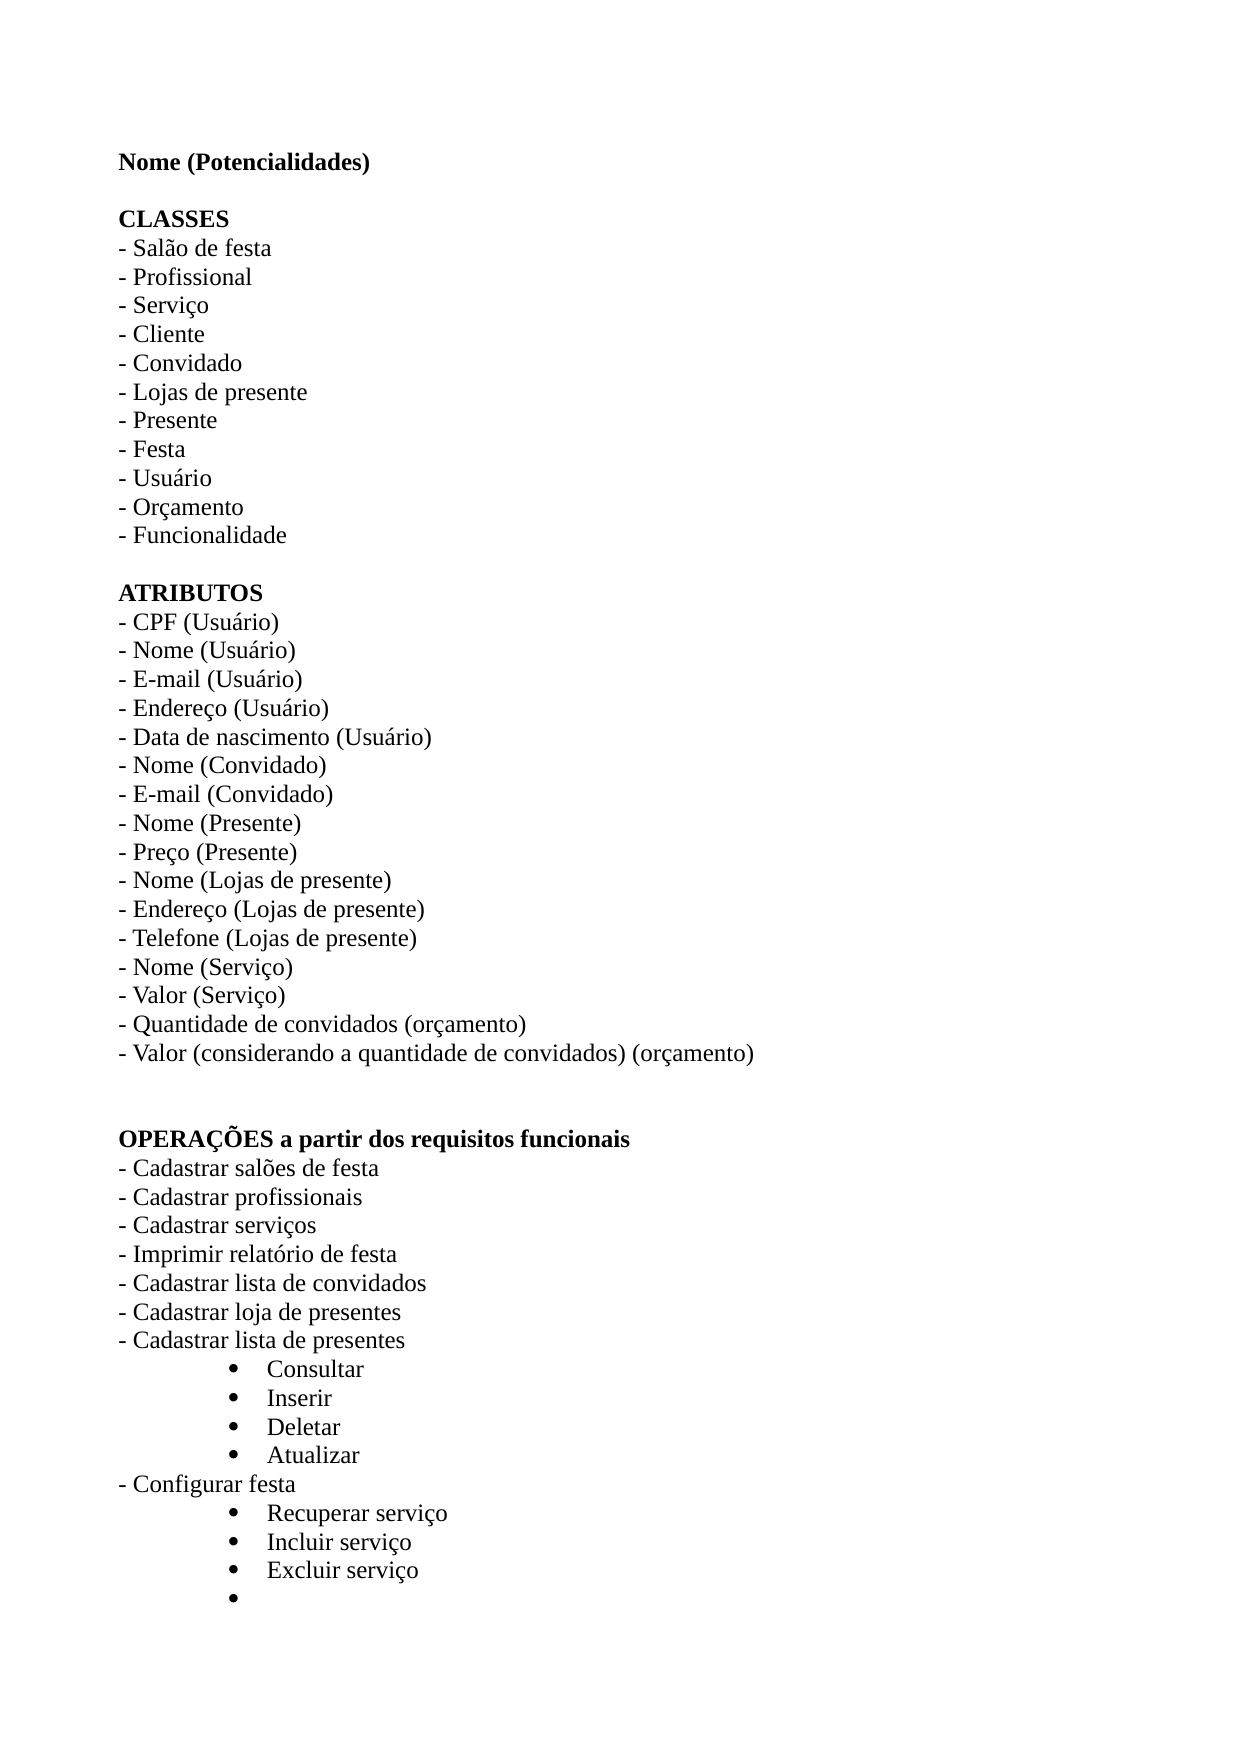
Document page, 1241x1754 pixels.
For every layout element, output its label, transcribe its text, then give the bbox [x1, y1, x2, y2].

list Deletar [229, 1412, 1122, 1441]
text - Orçamento [118, 492, 1122, 521]
text - Endereço (Usuário) [118, 693, 1122, 722]
text - Cadastrar salões de festa [118, 1153, 1122, 1182]
text - Serviço [118, 291, 1122, 319]
text - Cadastrar profissionais [118, 1182, 1122, 1211]
text - Nome (Usuário) [118, 636, 1122, 664]
text - Imprimir relatório de festa [118, 1239, 1122, 1268]
text - Profissional [118, 262, 1122, 291]
text - Telefone (Lojas de presente) [118, 923, 1122, 952]
text - Usuário [118, 463, 1122, 492]
text - Lojas de presente [118, 377, 1122, 406]
list Recuperar serviço [229, 1498, 1122, 1527]
text OPERAÇÕES a partir dos requisitos funcionais [118, 1124, 1122, 1153]
list Atualizar [229, 1441, 1122, 1469]
text Nome (Potencialidades) [118, 147, 1122, 176]
text - Cadastrar lista de presentes [118, 1326, 1122, 1354]
text - Configurar festa [118, 1469, 1122, 1498]
text - CPF (Usuário) [118, 607, 1122, 636]
text - Cadastrar serviços [118, 1211, 1122, 1239]
list Incluir serviço [229, 1527, 1122, 1556]
text - Cliente [118, 319, 1122, 348]
text - Valor (Serviço) [118, 981, 1122, 1009]
text - Cadastrar loja de presentes [118, 1297, 1122, 1326]
text - Nome (Presente) [118, 808, 1122, 837]
list Excluir serviço [229, 1556, 1122, 1584]
text - Data de nascimento (Usuário) [118, 722, 1122, 751]
text - E-mail (Convidado) [118, 779, 1122, 808]
text - Nome (Serviço) [118, 952, 1122, 981]
text - Cadastrar lista de convidados [118, 1268, 1122, 1297]
list Consultar [229, 1354, 1122, 1383]
text - Endereço (Lojas de presente) [118, 894, 1122, 923]
text - Preço (Presente) [118, 837, 1122, 866]
text - Salão de festa [118, 233, 1122, 262]
text - Festa [118, 434, 1122, 463]
text CLASSES [118, 204, 1122, 233]
text - Quantidade de convidados (orçamento) [118, 1009, 1122, 1038]
text - Funcionalidade [118, 521, 1122, 549]
text - Valor (considerando a quantidade de convidados) (orçamento) [118, 1038, 1122, 1067]
list Inserir [229, 1383, 1122, 1412]
text ATRIBUTOS [118, 578, 1122, 607]
text - E-mail (Usuário) [118, 664, 1122, 693]
text - Convidado [118, 348, 1122, 377]
text - Nome (Convidado) [118, 751, 1122, 779]
text - Presente [118, 406, 1122, 434]
text - Nome (Lojas de presente) [118, 866, 1122, 894]
